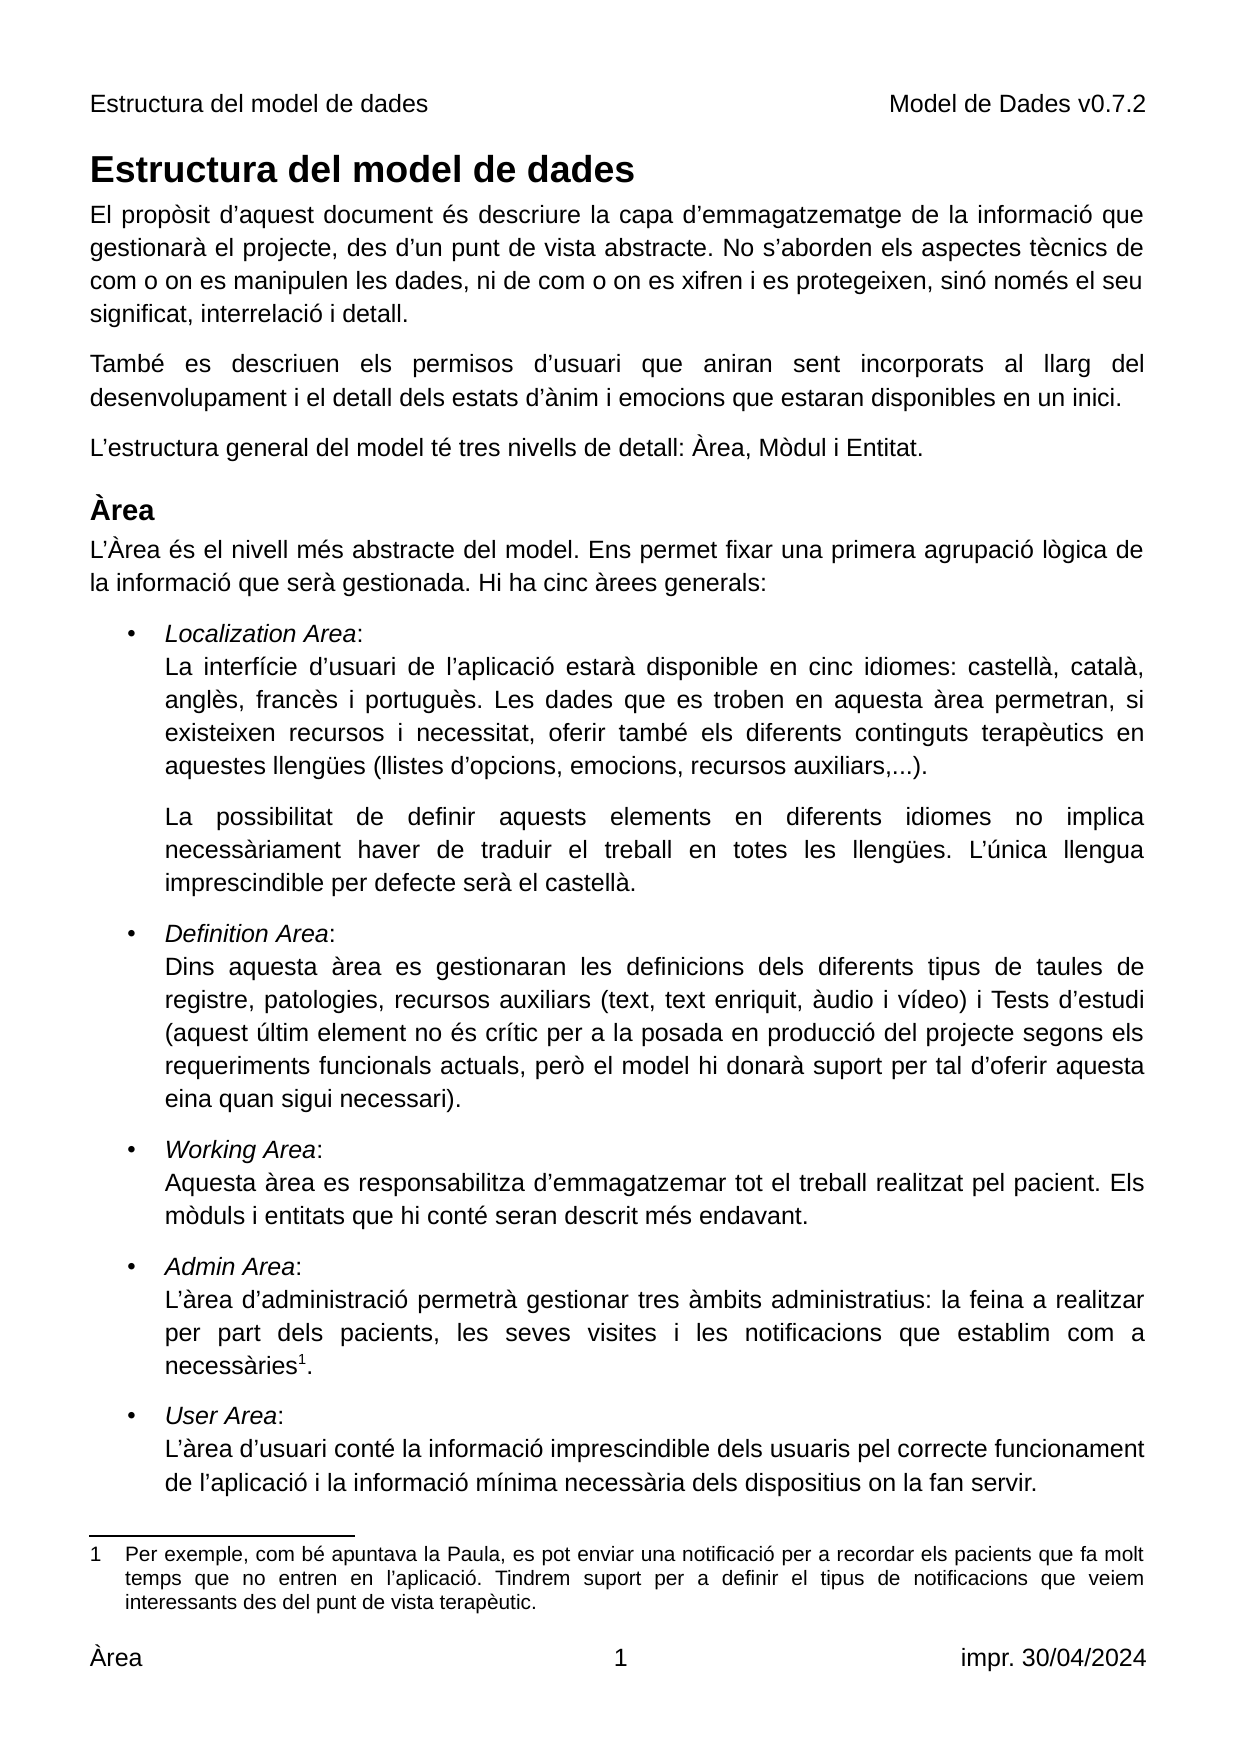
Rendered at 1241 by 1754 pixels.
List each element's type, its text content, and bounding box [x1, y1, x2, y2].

list Per exemple, com bé apuntava la Paula, es pot enviar una notificació per a recordar els pacients que fa molt temps que no entren en l’aplicació. Tindrem suport per a definir el tipus de notificacions que veiem interessants des del punt de vista terapèutic. [89, 1542, 1146, 1614]
list Working Area: Aquesta àrea es responsabilitza d’emmagatzemar tot el treball realitzat pel pacient. Els mòduls i entitats que hi conté seran descrit més endavant. [127, 1134, 1146, 1229]
text També es descriuen els permisos d’usuari que aniran sent incorporats al llarg del desenvolupament i el detall dels estats d’ànim i emocions que estaran disponibles en un inici. [89, 349, 1146, 411]
text L’estructura general del model té tres nivells de detall: Àrea, Mòdul i Entitat. [89, 433, 1146, 462]
list Definition Area: Dins aquesta àrea es gestionaran les definicions dels diferents tipus de taules de registre, patologies, recursos auxiliars (text, text enriquit, àudio i vídeo) i Tests d’estudi (aquest últim element no és crític per a la posada en producció del projecte segons els requeriments funcionals actuals, però el model hi donarà suport per tal d’oferir aquesta eina quan sigui necessari). [127, 919, 1146, 1113]
list Localization Area: La interfície d’usuari de l’aplicació estarà disponible en cinc idiomes: castellà, català, anglès, francès i portuguès. Les dades que es troben en aquesta àrea permetran, si existeixen recursos i necessitat, oferir també els diferents continguts terapèutics en aquestes llengües (llistes d’opcions, emocions, recursos auxiliars,...). [127, 619, 1146, 780]
text El propòsit d’aquest document és descriure la capa d’emmagatzematge de la informació que gestionarà el projecte, des d’un punt de vista abstracte. No s’aborden els aspectes tècnics de com o on es manipulen les dades, ni de com o on es xifren i es protegeixen, sinó només el seu significat, interrelació i detall. [89, 200, 1146, 327]
list User Area: L’àrea d’usuari conté la informació imprescindible dels usuaris pel correcte funcionament de l’aplicació i la informació mínima necessària dels dispositius on la fan servir. [127, 1401, 1146, 1496]
list La possibilitat de definir aquests elements en diferents idiomes no implica necessàriament haver de traduir el treball en totes les llengües. L’única llengua imprescindible per defecte serà el castellà. [127, 802, 1146, 897]
subtitle Àrea [89, 493, 1146, 526]
list Admin Area: L’àrea d’administració permetrà gestionar tres àmbits administratius: la feina a realitzar per part dels pacients, les seves visites i les notificacions que establim com a necessàries. [127, 1251, 1146, 1379]
subtitle Estructura del model de dades [89, 148, 1146, 191]
text L’Àrea és el nivell més abstracte del model. Ens permet fixar una primera agrupació lògica de la informació que serà gestionada. Hi ha cinc àrees generals: [89, 535, 1146, 597]
